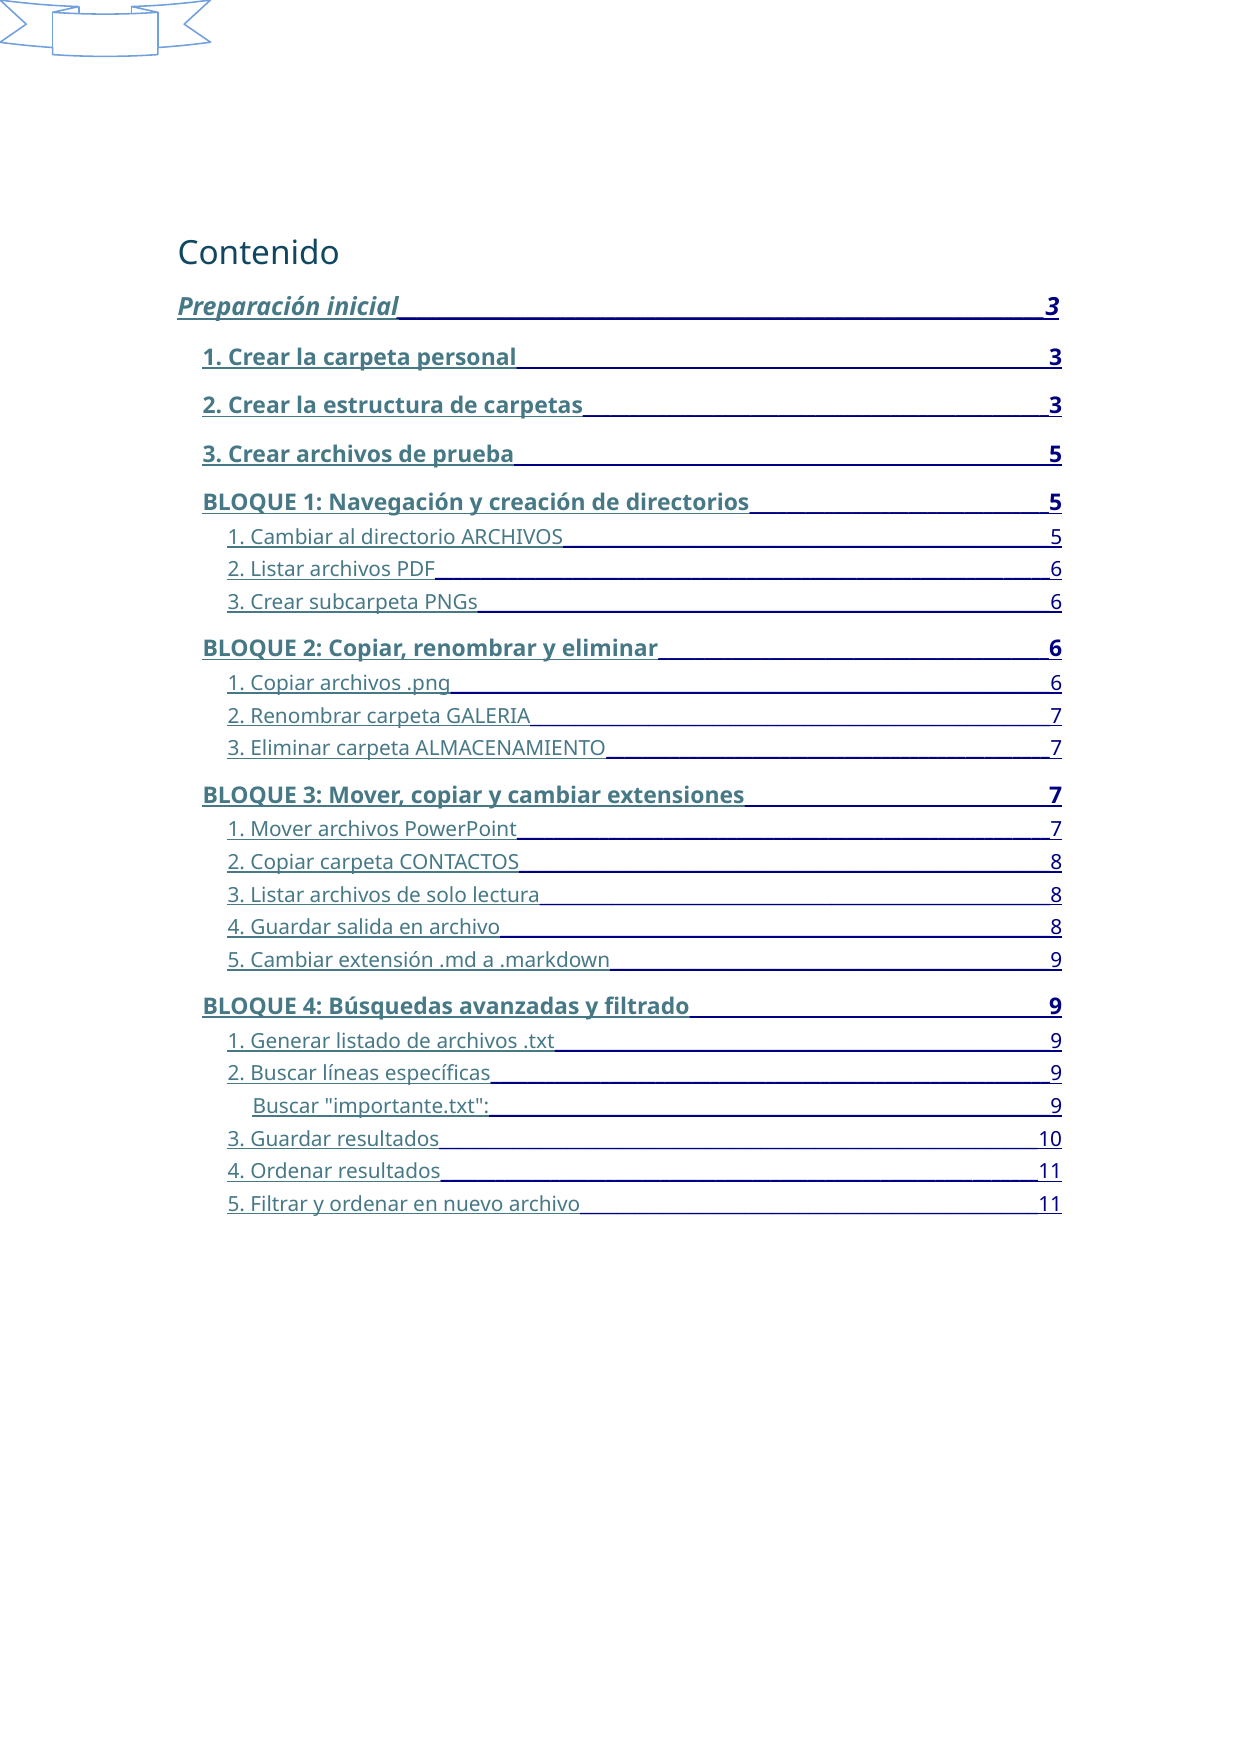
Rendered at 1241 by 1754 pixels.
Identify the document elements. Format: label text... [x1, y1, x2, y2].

text 4. Ordenar resultados 11 [227, 1156, 1063, 1185]
text 1. Copiar archivos .png 6 [227, 668, 1063, 697]
text 3. Crear archivos de prueba 5 [202, 438, 1063, 469]
text 5. Filtrar y ordenar en nuevo archivo 11 [227, 1189, 1063, 1217]
text Preparación inicial 3 [177, 289, 1063, 323]
text 3. Crear subcarpeta PNGs 6 [227, 587, 1063, 616]
text 2. Crear la estructura de carpetas 3 [202, 389, 1063, 420]
text 1. Crear la carpeta personal 3 [202, 341, 1063, 372]
text 4. Guardar salida en archivo 8 [227, 912, 1063, 941]
text Contenido [177, 228, 1063, 274]
text BLOQUE 4: Búsquedas avanzadas y filtrado 9 [202, 990, 1063, 1021]
text 3. Eliminar carpeta ALMACENAMIENTO 7 [227, 733, 1063, 762]
text 3. Guardar resultados 10 [227, 1124, 1063, 1152]
text 2. Buscar líneas específicas 9 [227, 1058, 1063, 1087]
text 1. Mover archivos PowerPoint 7 [227, 814, 1063, 843]
text 2. Listar archivos PDF 6 [227, 554, 1063, 583]
text BLOQUE 1: Navegación y creación de directorios 5 [202, 486, 1063, 517]
text 5. Cambiar extensión .md a .markdown 9 [227, 945, 1063, 973]
text 1. Generar listado de archivos .txt 9 [227, 1026, 1063, 1054]
text 1. Cambiar al directorio ARCHIVOS 5 [227, 522, 1063, 550]
text 3. Listar archivos de solo lectura 8 [227, 880, 1063, 908]
text BLOQUE 2: Copiar, renombrar y eliminar 6 [202, 632, 1063, 663]
text BLOQUE 3: Mover, copiar y cambiar extensiones 7 [202, 778, 1063, 810]
text 2. Renombrar carpeta GALERIA 7 [227, 701, 1063, 729]
text Buscar "importante.txt": 9 [252, 1091, 1063, 1119]
text 2. Copiar carpeta CONTACTOS 8 [227, 847, 1063, 876]
